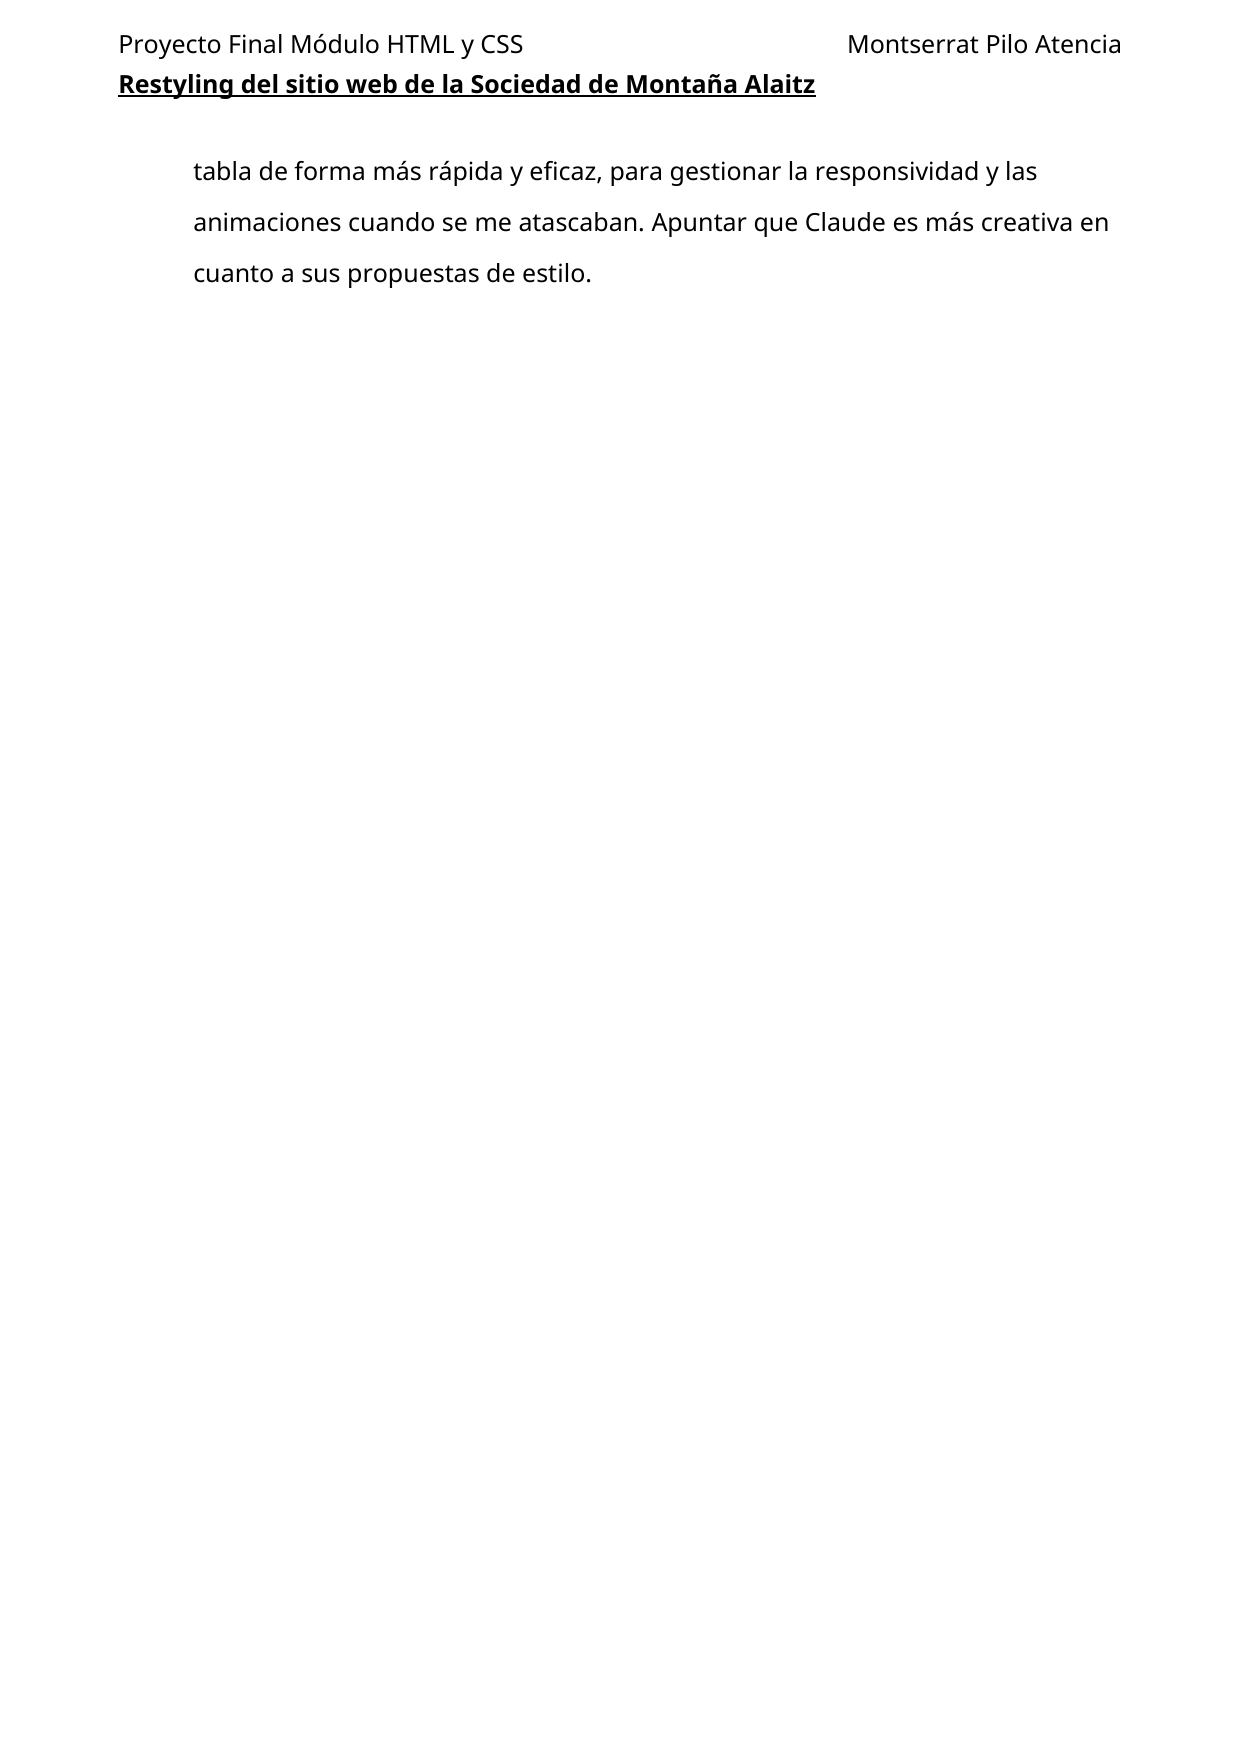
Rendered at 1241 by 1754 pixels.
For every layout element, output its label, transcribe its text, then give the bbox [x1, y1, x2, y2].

list tabla de forma más rápida y eficaz, para gestionar la responsividad y las animaciones cuando se me atascaban. Apuntar que Claude es más creativa en cuanto a sus propuestas de estilo. [156, 153, 1146, 289]
